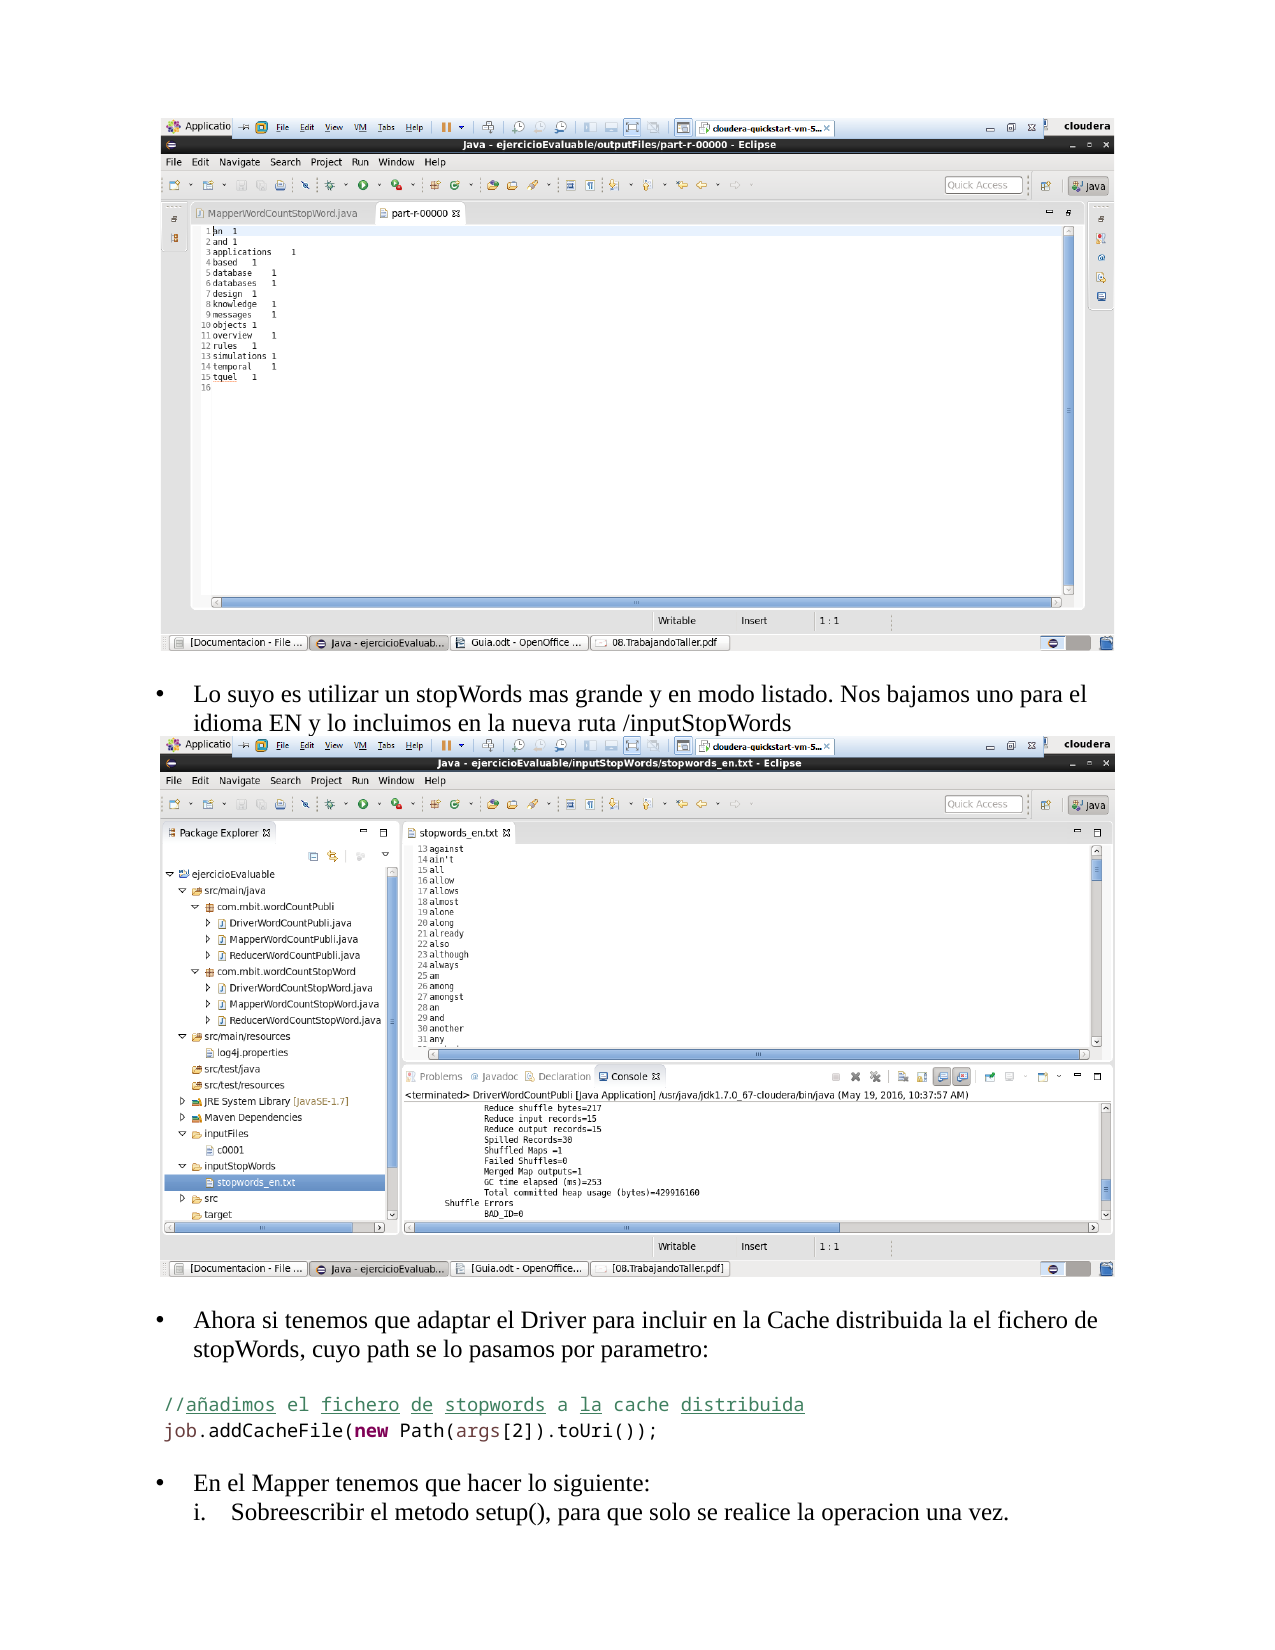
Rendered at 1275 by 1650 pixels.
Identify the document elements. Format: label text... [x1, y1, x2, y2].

picture [160, 118, 1115, 651]
text //añadimos el fichero de stopwords a la cache distribuida [118, 1391, 1157, 1417]
list En el Mapper tenemos que hacer lo siguiente: [156, 1468, 1157, 1497]
list Ahora si tenemos que adaptar el Driver para incluir en la Cache distribuida la el fichero de stopWords, cuyo path se lo pasamos por parametro: [156, 1305, 1157, 1363]
list Lo suyo es utilizar un stopWords mas grande y en modo listado. Nos bajamos uno para el idioma EN y lo incluimos en la nueva ruta /inputStopWords [156, 679, 1157, 737]
list Sobreescribir el metodo setup(), para que solo se realice la operacion una vez. [193, 1497, 1157, 1525]
text job.addCacheFile(new Path(args[2]).toUri()); [118, 1417, 1157, 1442]
picture [160, 736, 1115, 1277]
